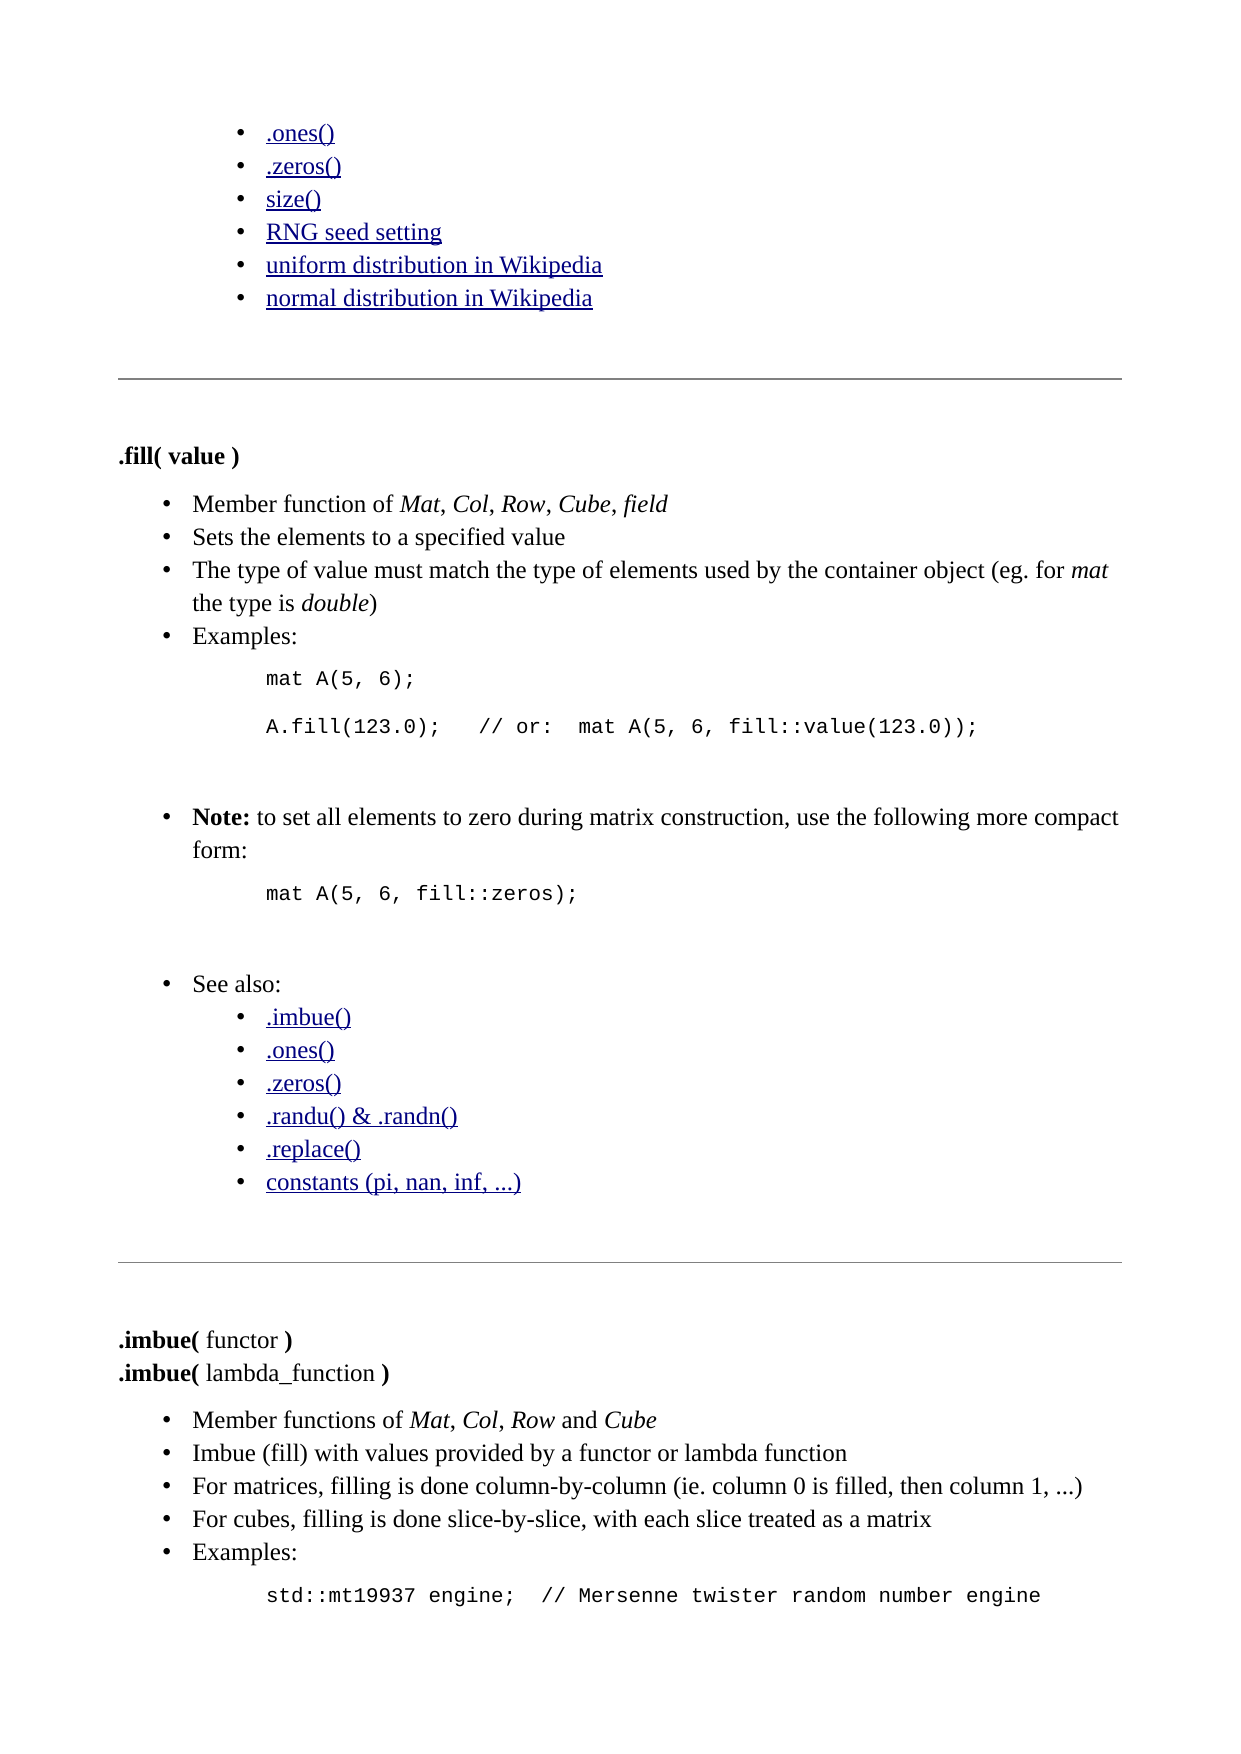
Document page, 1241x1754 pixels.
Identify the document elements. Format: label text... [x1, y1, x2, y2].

list .zeros() [236, 1068, 1122, 1096]
list The type of value must match the type of elements used by the container object (eg. for mat the type is double) [162, 555, 1122, 617]
list Sets the elements to a specified value [162, 522, 1122, 551]
list RNG seed setting [236, 217, 1122, 246]
text .fill( value ) [118, 441, 1122, 470]
list mat A(5, 6); [236, 668, 1122, 692]
list .ones() [236, 1035, 1122, 1063]
list See also: [162, 969, 1122, 997]
list Imbue (fill) with values provided by a functor or lambda function [162, 1438, 1122, 1467]
list constants (pi, nan, inf, ...) [236, 1167, 1122, 1196]
list Note: to set all elements to zero during matrix construction, use the following more compact form: [162, 802, 1122, 864]
list .replace() [236, 1134, 1122, 1162]
list A.fill(123.0); // or: mat A(5, 6, fill::value(123.0)); [236, 716, 1122, 739]
list Member functions of Mat, Col, Row and Cube [162, 1405, 1122, 1434]
list std::mt19937 engine; // Mersenne twister random number engine [236, 1585, 1122, 1609]
list For matrices, filling is done column-by-column (ie. column 0 is filled, then column 1, ...) [162, 1471, 1122, 1500]
list size() [236, 184, 1122, 213]
list Examples: [162, 621, 1122, 649]
list For cubes, filling is done slice-by-slice, with each slice treated as a matrix [162, 1504, 1122, 1533]
list Member function of Mat, Col, Row, Cube, field [162, 489, 1122, 517]
list .imbue() [236, 1002, 1122, 1030]
list mat A(5, 6, fill::zeros); [236, 882, 1122, 906]
list normal distribution in Wikipedia [236, 283, 1122, 312]
list .ones() [236, 118, 1122, 147]
list .randu() & .randn() [236, 1101, 1122, 1129]
list .zeros() [236, 151, 1122, 180]
list uniform distribution in Wikipedia [236, 250, 1122, 279]
text .imbue( functor ) .imbue( lambda_function ) [118, 1325, 1122, 1386]
list Examples: [162, 1537, 1122, 1566]
